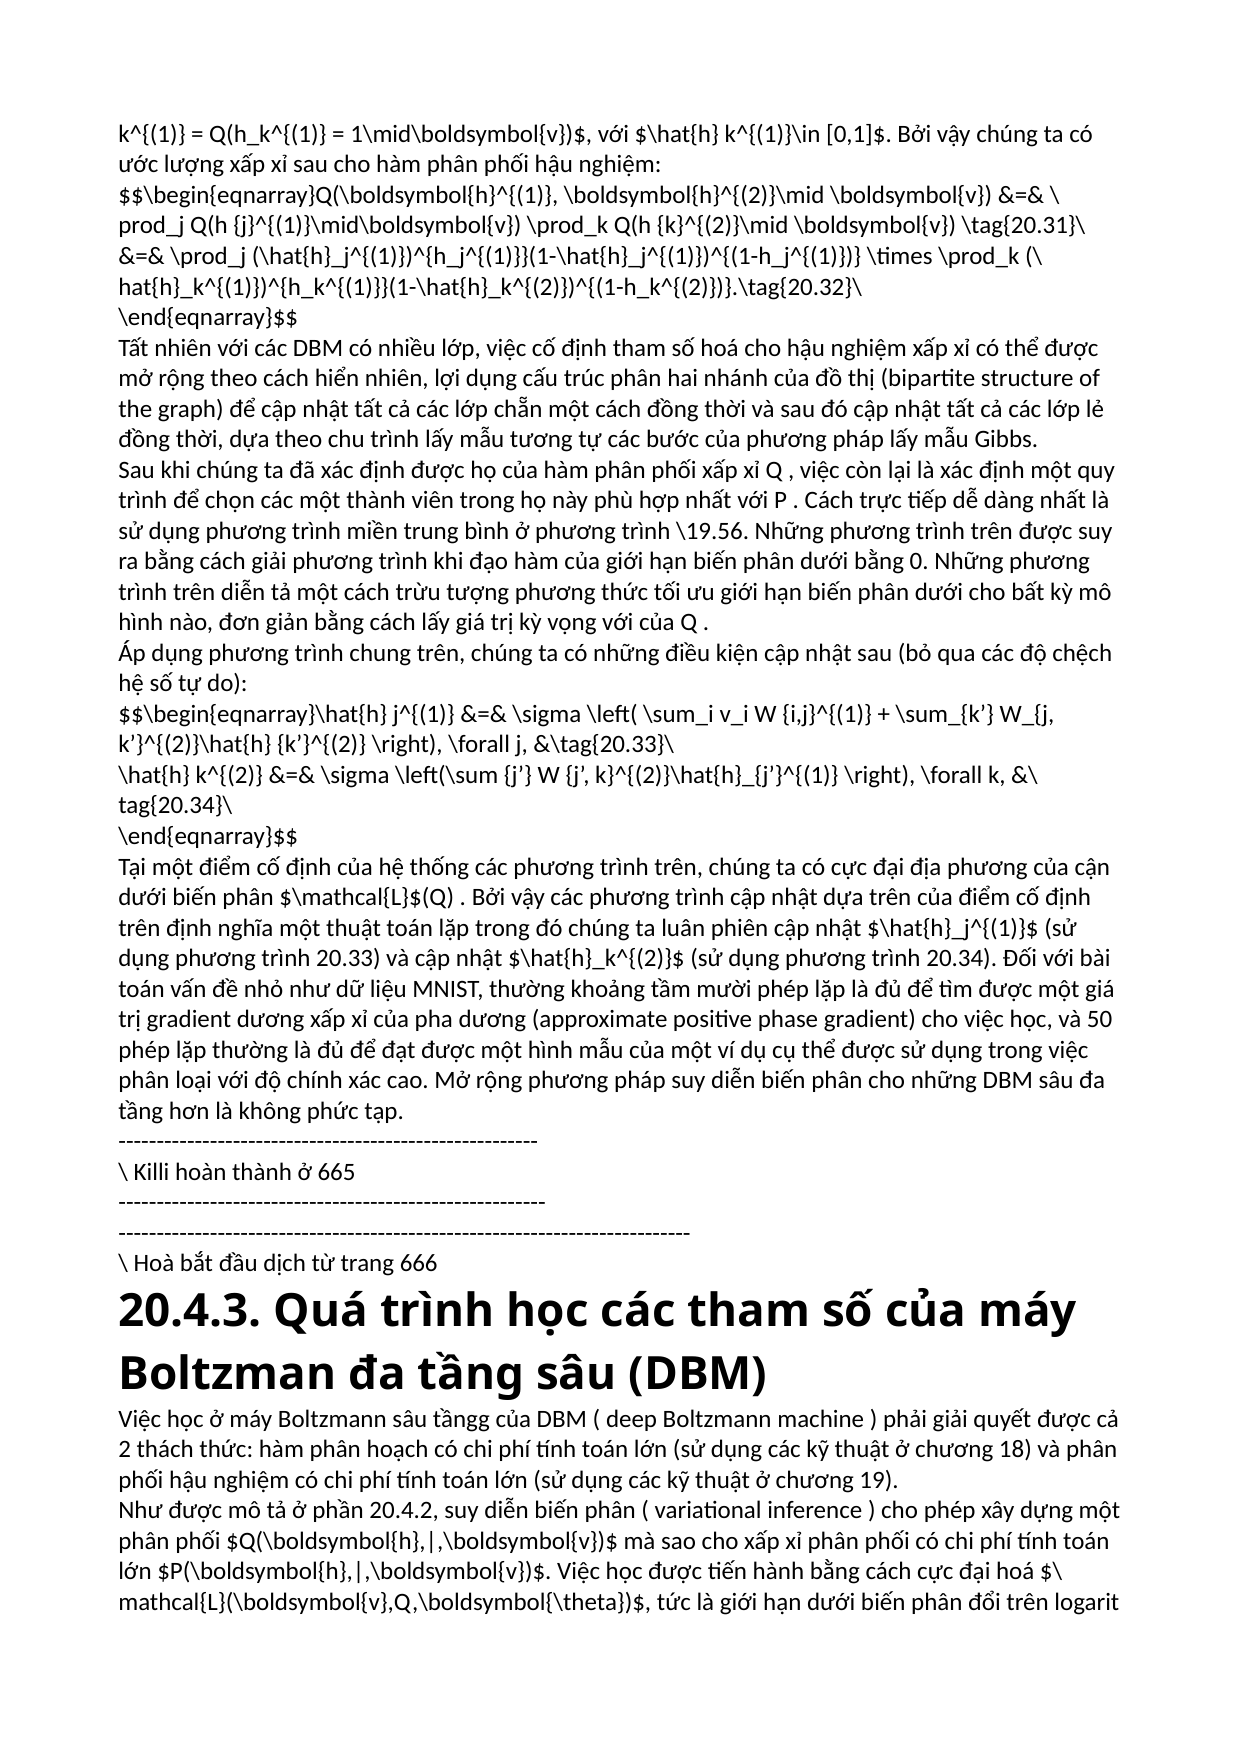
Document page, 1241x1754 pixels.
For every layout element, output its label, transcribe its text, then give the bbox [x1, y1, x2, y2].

text Như được mô tả ở phần 20.4.2, suy diễn biến phân ( variational inference ) cho phép xây dựng một phân phối $Q(\boldsymbol{h},|,\boldsymbol{v})$ mà sao cho xấp xỉ phân phối có chi phí tính toán lớn $P(\boldsymbol{h},|,\boldsymbol{v})$. Việc học được tiến hành bằng cách cực đại hoá $\mathcal{L}(\boldsymbol{v},Q,\boldsymbol{\theta})$, tức là giới hạn dưới biến phân đổi trên logarit [118, 1494, 1122, 1616]
text --------------------------------------------------------------------------- [118, 1217, 1122, 1247]
subtitle 20.4.3. Quá trình học các tham số của máy Boltzman đa tầng sâu (DBM) [118, 1278, 1122, 1403]
text $$\begin{eqnarray}Q(\boldsymbol{h}^{(1)}, \boldsymbol{h}^{(2)}\mid \boldsymbol{v}) &=& \prod_j Q(h {j}^{(1)}\mid\boldsymbol{v}) \prod_k Q(h {k}^{(2)}\mid \boldsymbol{v}) \tag{20.31}\ [118, 179, 1122, 240]
text k^{(1)} = Q(h_k^{(1)} = 1\mid\boldsymbol{v})$, với $\hat{h} k^{(1)}\in [0,1]$. Bởi vậy chúng ta có ước lượng xấp xỉ sau cho hàm phân phối hậu nghiệm: [118, 118, 1122, 179]
text $$\begin{eqnarray}\hat{h} j^{(1)} &=& \sigma \left( \sum_i v_i W {i,j}^{(1)} + \sum_{k’} W_{j, k’}^{(2)}\hat{h} {k’}^{(2)} \right), \forall j, &\tag{20.33}\ [118, 698, 1122, 759]
text Tất nhiên với các DBM có nhiều lớp, việc cố định tham số hoá cho hậu nghiệm xấp xỉ có thể được mở rộng theo cách hiển nhiên, lợi dụng cấu trúc phân hai nhánh của đồ thị (bipartite structure of the graph) để cập nhật tất cả các lớp chẵn một cách đồng thời và sau đó cập nhật tất cả các lớp lẻ đồng thời, dựa theo chu trình lấy mẫu tương tự các bước của phương pháp lấy mẫu Gibbs. [118, 332, 1122, 454]
text \ Hoà bắt đầu dịch từ trang 666 [118, 1247, 1122, 1278]
text \end{eqnarray}$$ [118, 301, 1122, 332]
text \end{eqnarray}$$ [118, 820, 1122, 851]
text Việc học ở máy Boltzmann sâu tầngg của DBM ( deep Boltzmann machine ) phải giải quyết được cả 2 thách thức: hàm phân hoạch có chi phí tính toán lớn (sử dụng các kỹ thuật ở chương 18) và phân phối hậu nghiệm có chi phí tính toán lớn (sử dụng các kỹ thuật ở chương 19). [118, 1403, 1122, 1494]
text \hat{h} k^{(2)} &=& \sigma \left(\sum {j’} W {j’, k}^{(2)}\hat{h}_{j’}^{(1)} \right), \forall k, &\tag{20.34}\ [118, 759, 1122, 820]
text Tại một điểm cố định của hệ thống các phương trình trên, chúng ta có cực đại địa phương của cận dưới biến phân $\mathcal{L}$(Q) . Bởi vậy các phương trình cập nhật dựa trên của điểm cố định trên định nghĩa một thuật toán lặp trong đó chúng ta luân phiên cập nhật $\hat{h}_j^{(1)}$ (sử dụng phương trình 20.33) và cập nhật $\hat{h}_k^{(2)}$ (sử dụng phương trình 20.34). Đối với bài toán vấn đề nhỏ như dữ liệu MNIST, thường khoảng tầm mười phép lặp là đủ để tìm được một giá trị gradient dương xấp xỉ của pha dương (approximate positive phase gradient) cho việc học, và 50 phép lặp thường là đủ để đạt được một hình mẫu của một ví dụ cụ thể được sử dụng trong việc phân loại với độ chính xác cao. Mở rộng phương pháp suy diễn biến phân cho những DBM sâu đa tầng hơn là không phức tạp. [118, 851, 1122, 1125]
text Áp dụng phương trình chung trên, chúng ta có những điều kiện cập nhật sau (bỏ qua các độ chệch hệ số tự do): [118, 637, 1122, 698]
text \ Killi hoàn thành ở 665 [118, 1156, 1122, 1186]
text ------------------------------------------------------- [118, 1125, 1122, 1156]
text -------------------------------------------------------- [118, 1186, 1122, 1217]
text &=& \prod_j (\hat{h}_j^{(1)})^{h_j^{(1)}}(1-\hat{h}_j^{(1)})^{(1-h_j^{(1)})} \times \prod_k (\hat{h}_k^{(1)})^{h_k^{(1)}}(1-\hat{h}_k^{(2)})^{(1-h_k^{(2)})}.\tag{20.32}\ [118, 240, 1122, 301]
text Sau khi chúng ta đã xác định được họ của hàm phân phối xấp xỉ Q , việc còn lại là xác định một quy trình để chọn các một thành viên trong họ này phù hợp nhất với P . Cách trực tiếp dễ dàng nhất là sử dụng phương trình miền trung bình ở phương trình \19.56. Những phương trình trên được suy ra bằng cách giải phương trình khi đạo hàm của giới hạn biến phân dưới bằng 0. Những phương trình trên diễn tả một cách trừu tượng phương thức tối ưu giới hạn biến phân dưới cho bất kỳ mô hình nào, đơn giản bằng cách lấy giá trị kỳ vọng với của Q . [118, 454, 1122, 637]
